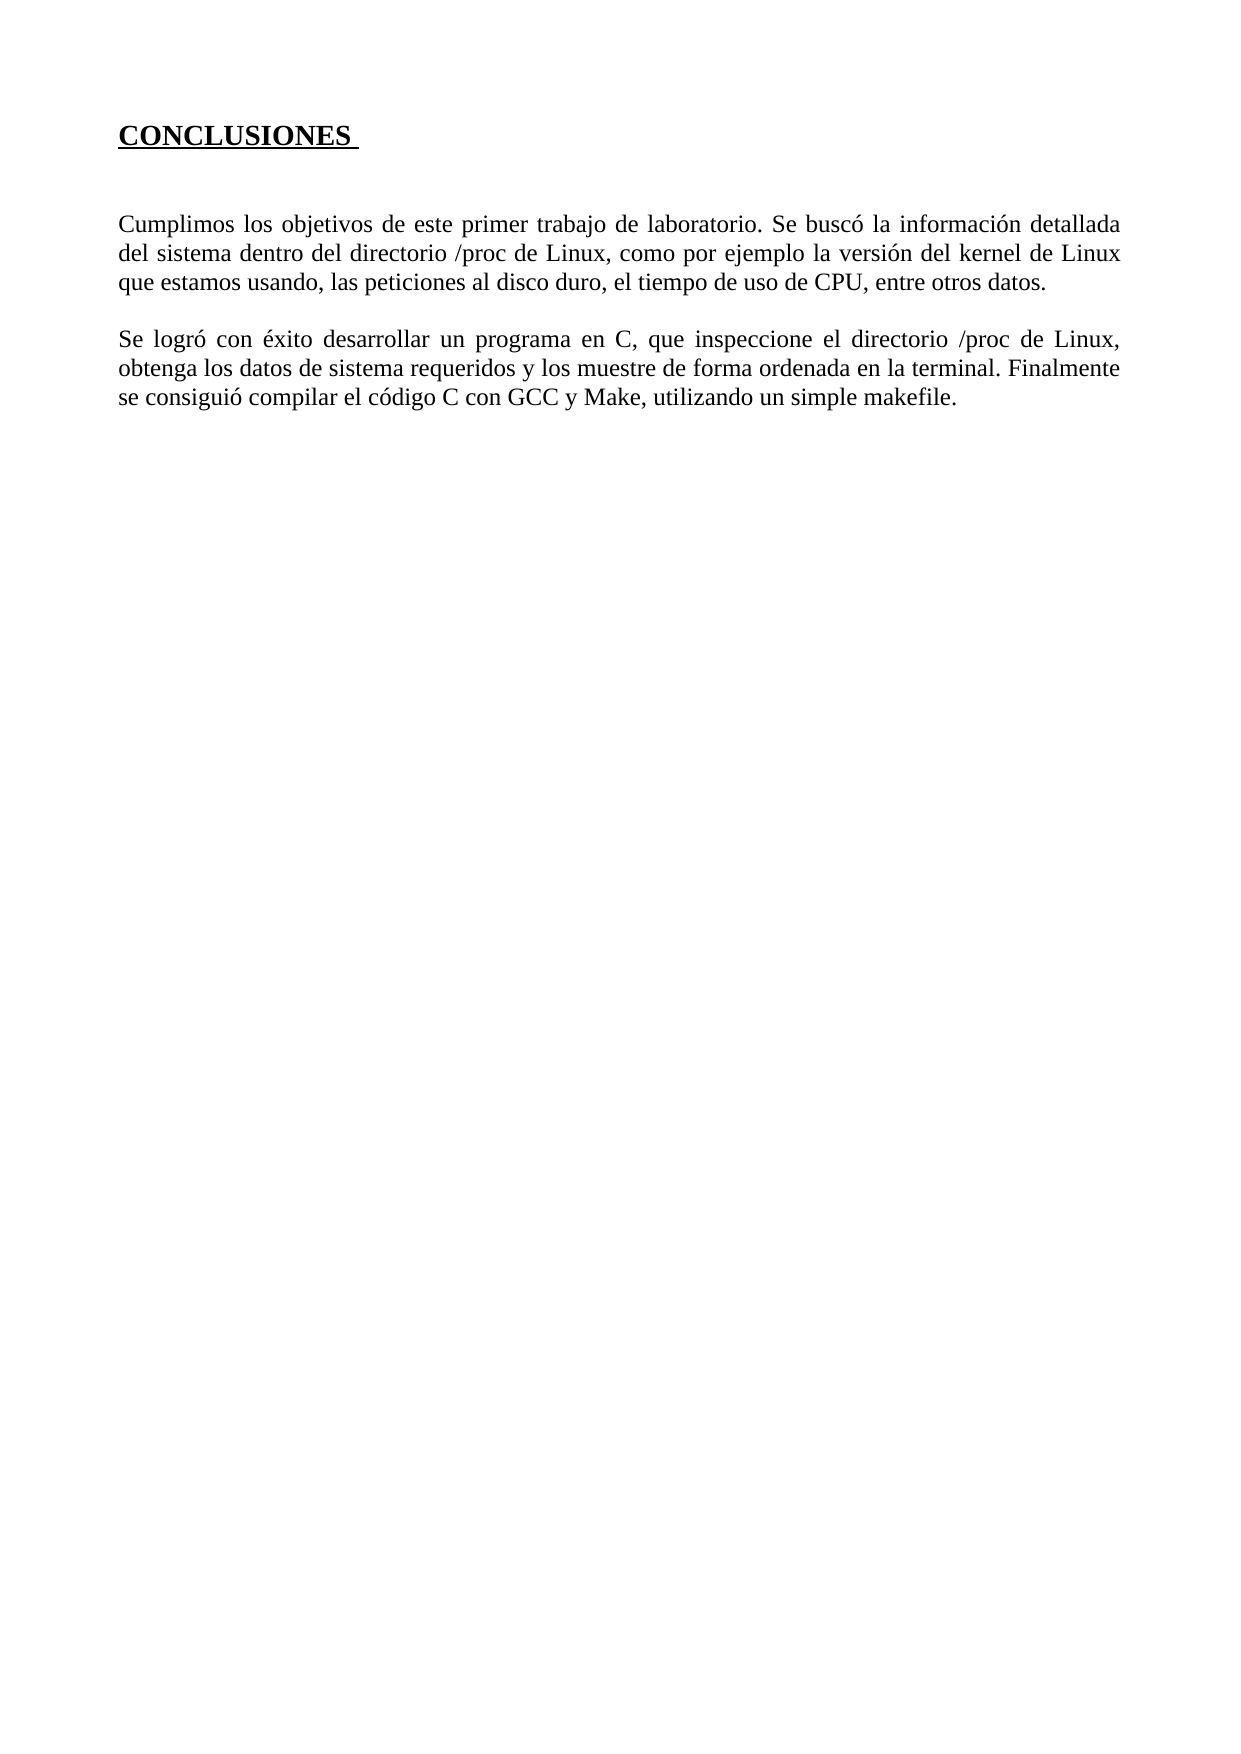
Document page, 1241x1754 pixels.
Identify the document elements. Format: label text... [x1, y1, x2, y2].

text Se logró con éxito desarrollar un programa en C, que inspeccione el directorio /proc de Linux, obtenga los datos de sistema requeridos y los muestre de forma ordenada en la terminal. Finalmente se consiguió compilar el código C con GCC y Make, utilizando un simple makefile. [118, 324, 1122, 410]
text Cumplimos los objetivos de este primer trabajo de laboratorio. Se buscó la información detallada del sistema dentro del directorio /proc de Linux, como por ejemplo la versión del kernel de Linux que estamos usando, las peticiones al disco duro, el tiempo de uso de CPU, entre otros datos. [118, 209, 1122, 295]
text CONCLUSIONES [118, 118, 1122, 152]
